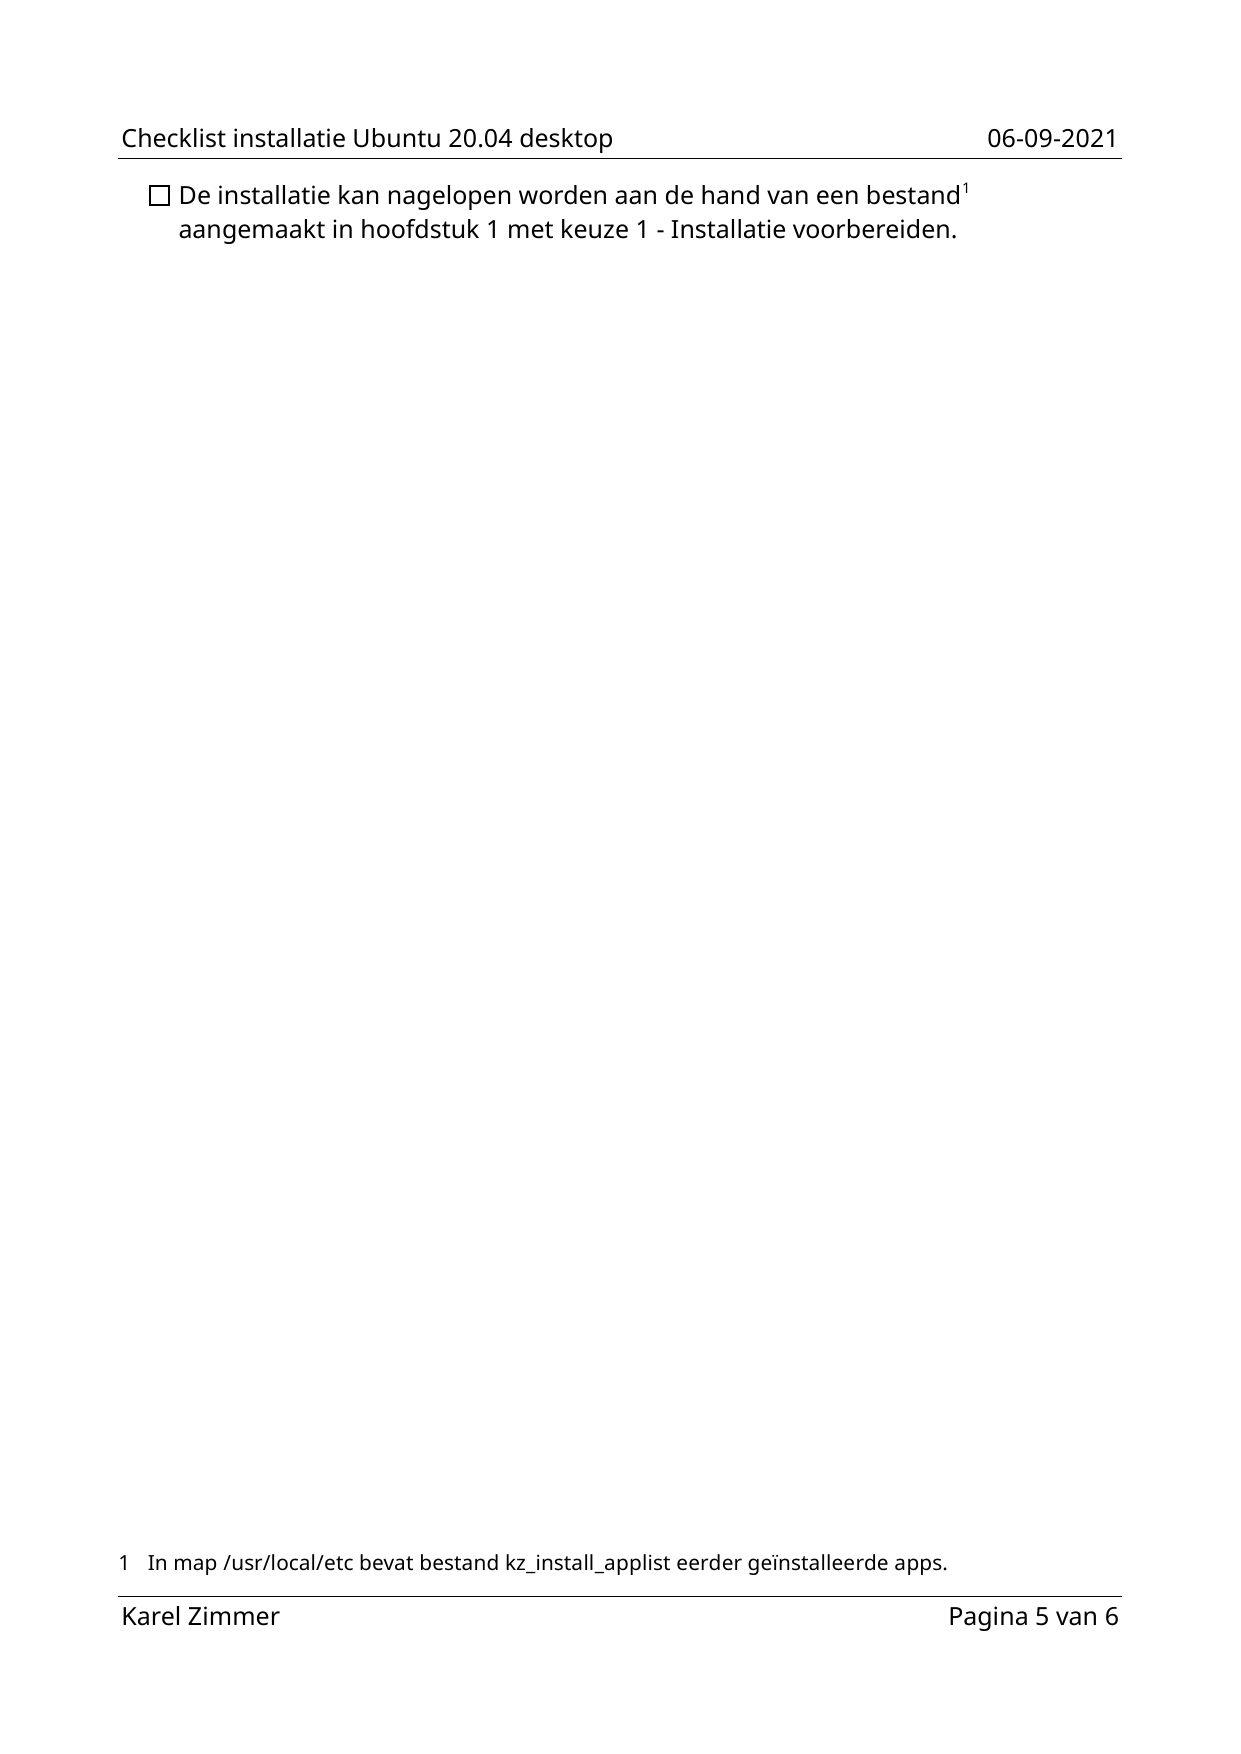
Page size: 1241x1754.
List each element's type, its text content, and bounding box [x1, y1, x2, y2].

table_cell [141, 177, 177, 247]
table_cell De installatie kan nagelopen worden aan de hand van een bestand aangemaakt in hoofdstuk 1 met keuze 1 - Installatie voorbereiden. [177, 177, 1121, 247]
